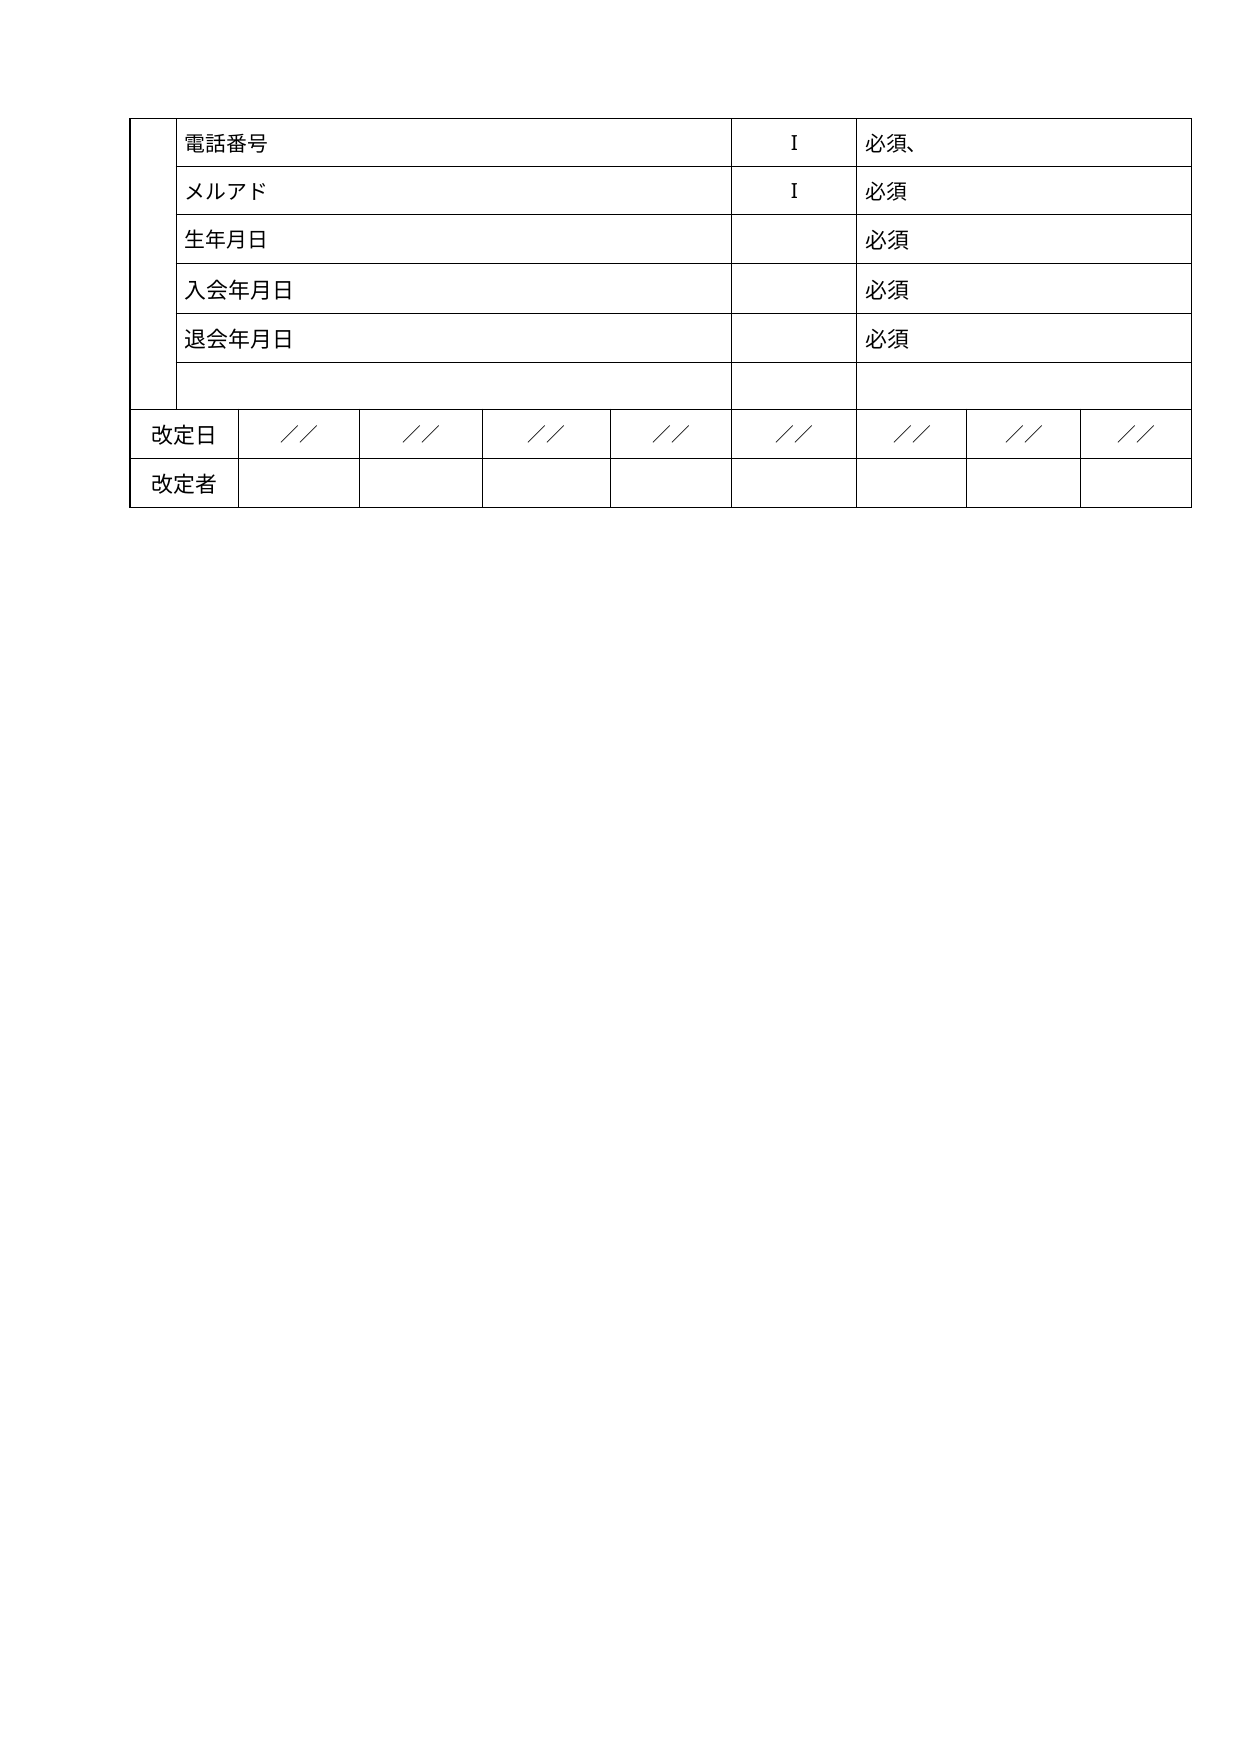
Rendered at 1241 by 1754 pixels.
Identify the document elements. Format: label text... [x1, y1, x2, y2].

table_cell [732, 215, 856, 263]
table_cell [857, 459, 966, 507]
table_cell ／／ [1081, 410, 1191, 458]
table_cell ／／ [857, 410, 966, 458]
table_cell [967, 459, 1080, 507]
table_cell ／／ [360, 410, 482, 458]
table_cell [1081, 459, 1191, 507]
table_cell [611, 459, 731, 507]
table_cell 入会年月日 [177, 264, 731, 313]
table_cell ／／ [483, 410, 610, 458]
table_cell 改定日 [131, 410, 238, 458]
table_cell ／／ [239, 410, 359, 458]
table_cell [177, 363, 731, 408]
table_cell 必須 [857, 215, 1191, 263]
table_cell 生年月日 [177, 215, 731, 263]
table_cell I [732, 119, 856, 166]
table_cell ／／ [732, 410, 856, 458]
table_cell 必須 [857, 167, 1191, 214]
table_cell [360, 459, 482, 507]
table_cell 必須 [857, 264, 1191, 313]
table_cell [483, 459, 610, 507]
table_cell ／／ [611, 410, 731, 458]
table_cell [732, 314, 856, 362]
table_cell I [732, 167, 856, 214]
table_cell メルアド [177, 167, 731, 214]
table_cell ／／ [967, 410, 1080, 458]
table_cell [857, 363, 1191, 408]
table_cell 退会年月日 [177, 314, 731, 362]
table_cell 電話番号 [177, 119, 731, 166]
table_cell [732, 363, 856, 408]
table_cell 必須、 [857, 119, 1191, 166]
table_cell 改定者 [131, 459, 238, 507]
table_cell [732, 264, 856, 313]
table_cell [732, 459, 856, 507]
table_cell [239, 459, 359, 507]
table_cell 必須 [857, 314, 1191, 362]
